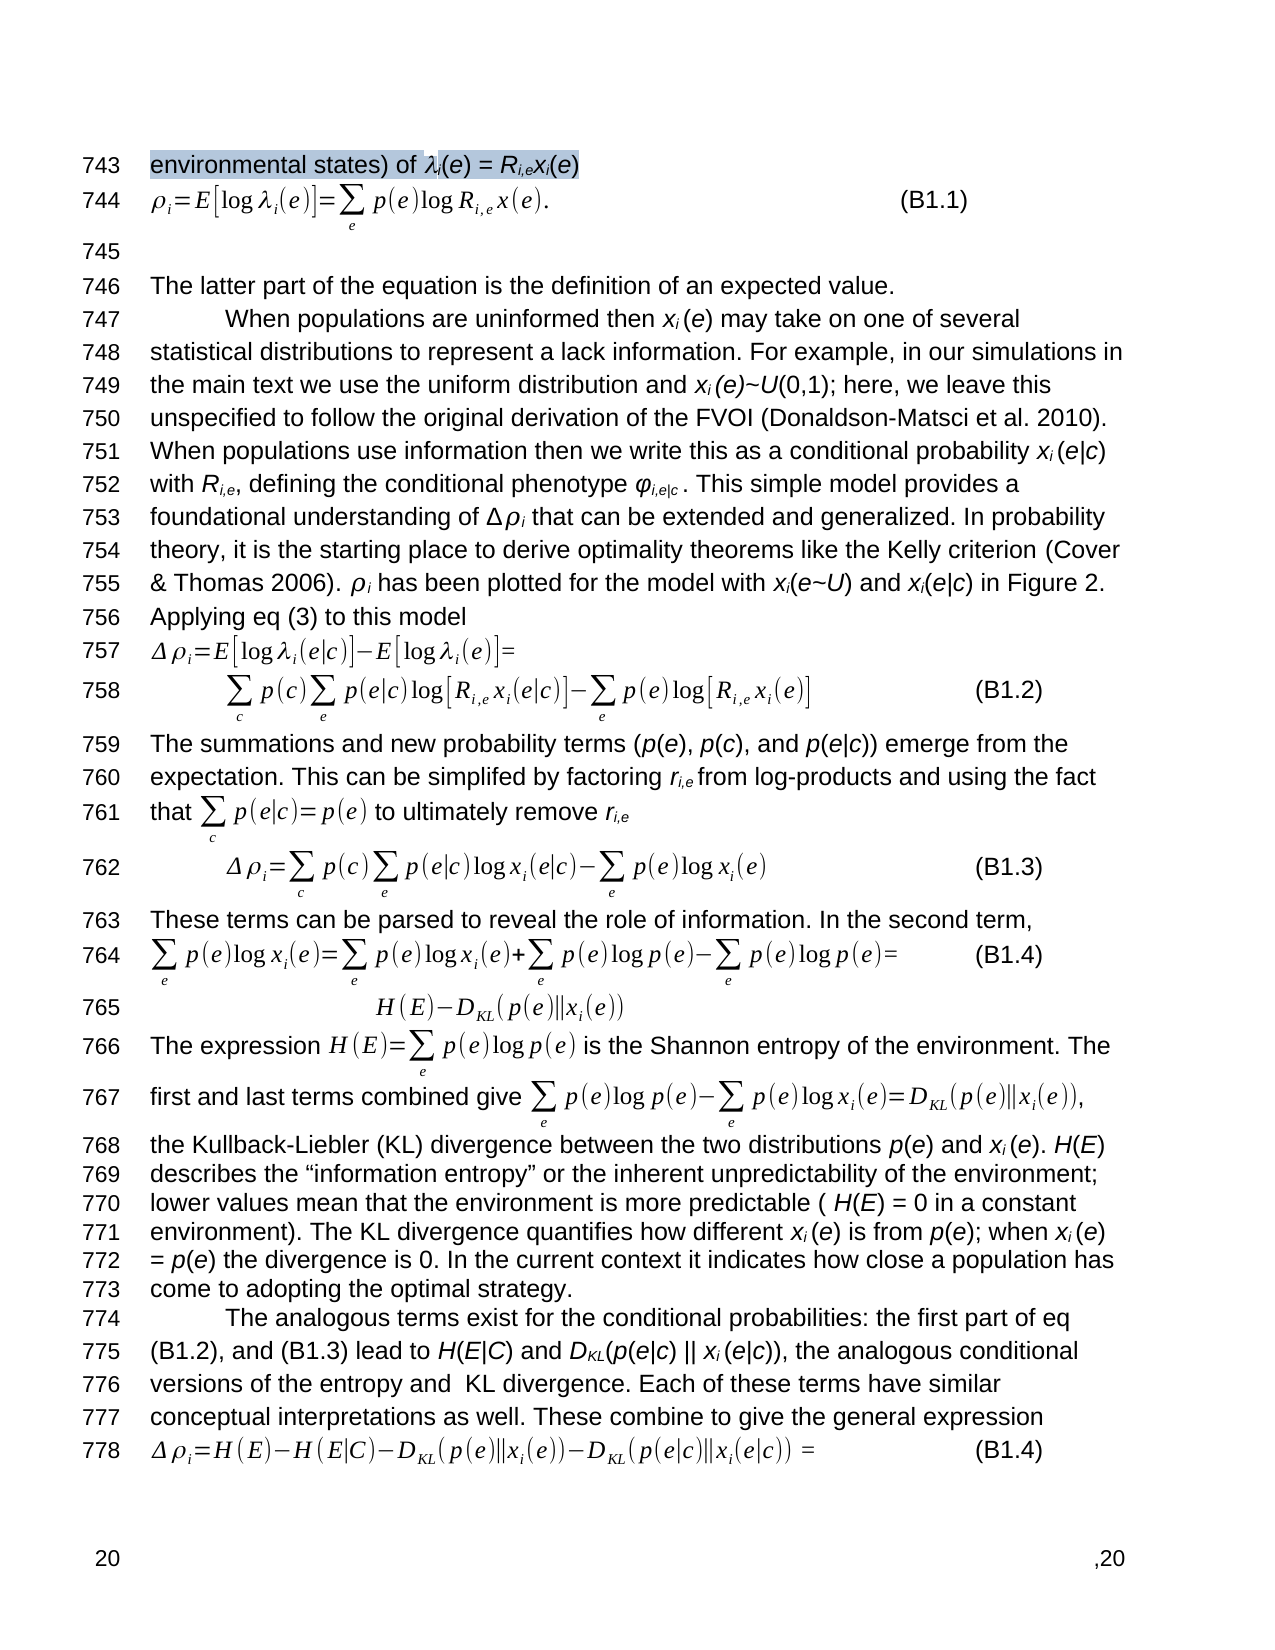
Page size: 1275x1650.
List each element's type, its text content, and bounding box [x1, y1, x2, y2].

text The analogous terms exist for the conditional probabilities: the first part of eq (B1.2), and (B1.3) lead to H(E|C) and DKL(p(e|c) || xi (e|c)), the analogous conditional versions of the entropy and KL divergence. Each of these terms have similar conceptual interpretations as well. These combine to give the general expression [150, 1303, 1125, 1431]
text The expression is the Shannon entropy of the environment. The first and last terms combined give , the Kullback-Liebler (KL) divergence between the two distributions p(e) and xi (e). H(E) describes the “information entropy” or the inherent unpredictability of the environment; lower values mean that the environment is more predictable ( H(E) = 0 in a constant environment). The KL divergence quantifies how different xi (e) is from p(e); when xi (e) = p(e) the divergence is 0. In the current context it indicates how close a population has come to adopting the optimal strategy. [150, 1029, 1125, 1303]
text (B1.3) [150, 850, 1125, 901]
text (B1.1) [150, 183, 1125, 234]
text The summations and new probability terms (p(e), p(c), and p(e|c)) emerge from the expectation. This can be simplifed by factoring ri,e from log-products and using the fact that to ultimately remove ri,e [150, 728, 1125, 845]
text (B1.4) [150, 938, 1125, 989]
text When populations are uninformed then xi (e) may take on one of several statistical distributions to represent a lack information. For example, in our simulations in the main text we use the uniform distribution and xi (e)~U(0,1); here, we leave this unspecified to follow the original derivation of the FVOI (Donaldson-Matsci et al. 2010). When populations use information then we write this as a conditional probability xi (e|c) with Ri,e, defining the conditional phenotype φi,e|c . This simple model provides a foundational understanding of Δ𝜌i that can be extended and generalized. In probability theory, it is the starting place to derive optimality theorems like the Kelly criterion (Cover & Thomas 2006). 𝜌i has been plotted for the model with xi(e~U) and xi(e|c) in Figure 2. Applying eq (3) to this model [150, 304, 1125, 630]
text (B1.4) [150, 1435, 1125, 1467]
text (B1.2) [150, 673, 1125, 724]
text environmental states) of λi(e) = Ri,exi(e) [150, 150, 1125, 179]
text These terms can be parsed to reveal the role of information. In the second term, [150, 905, 1125, 933]
text The latter part of the equation is the definition of an expected value. [150, 271, 1125, 300]
